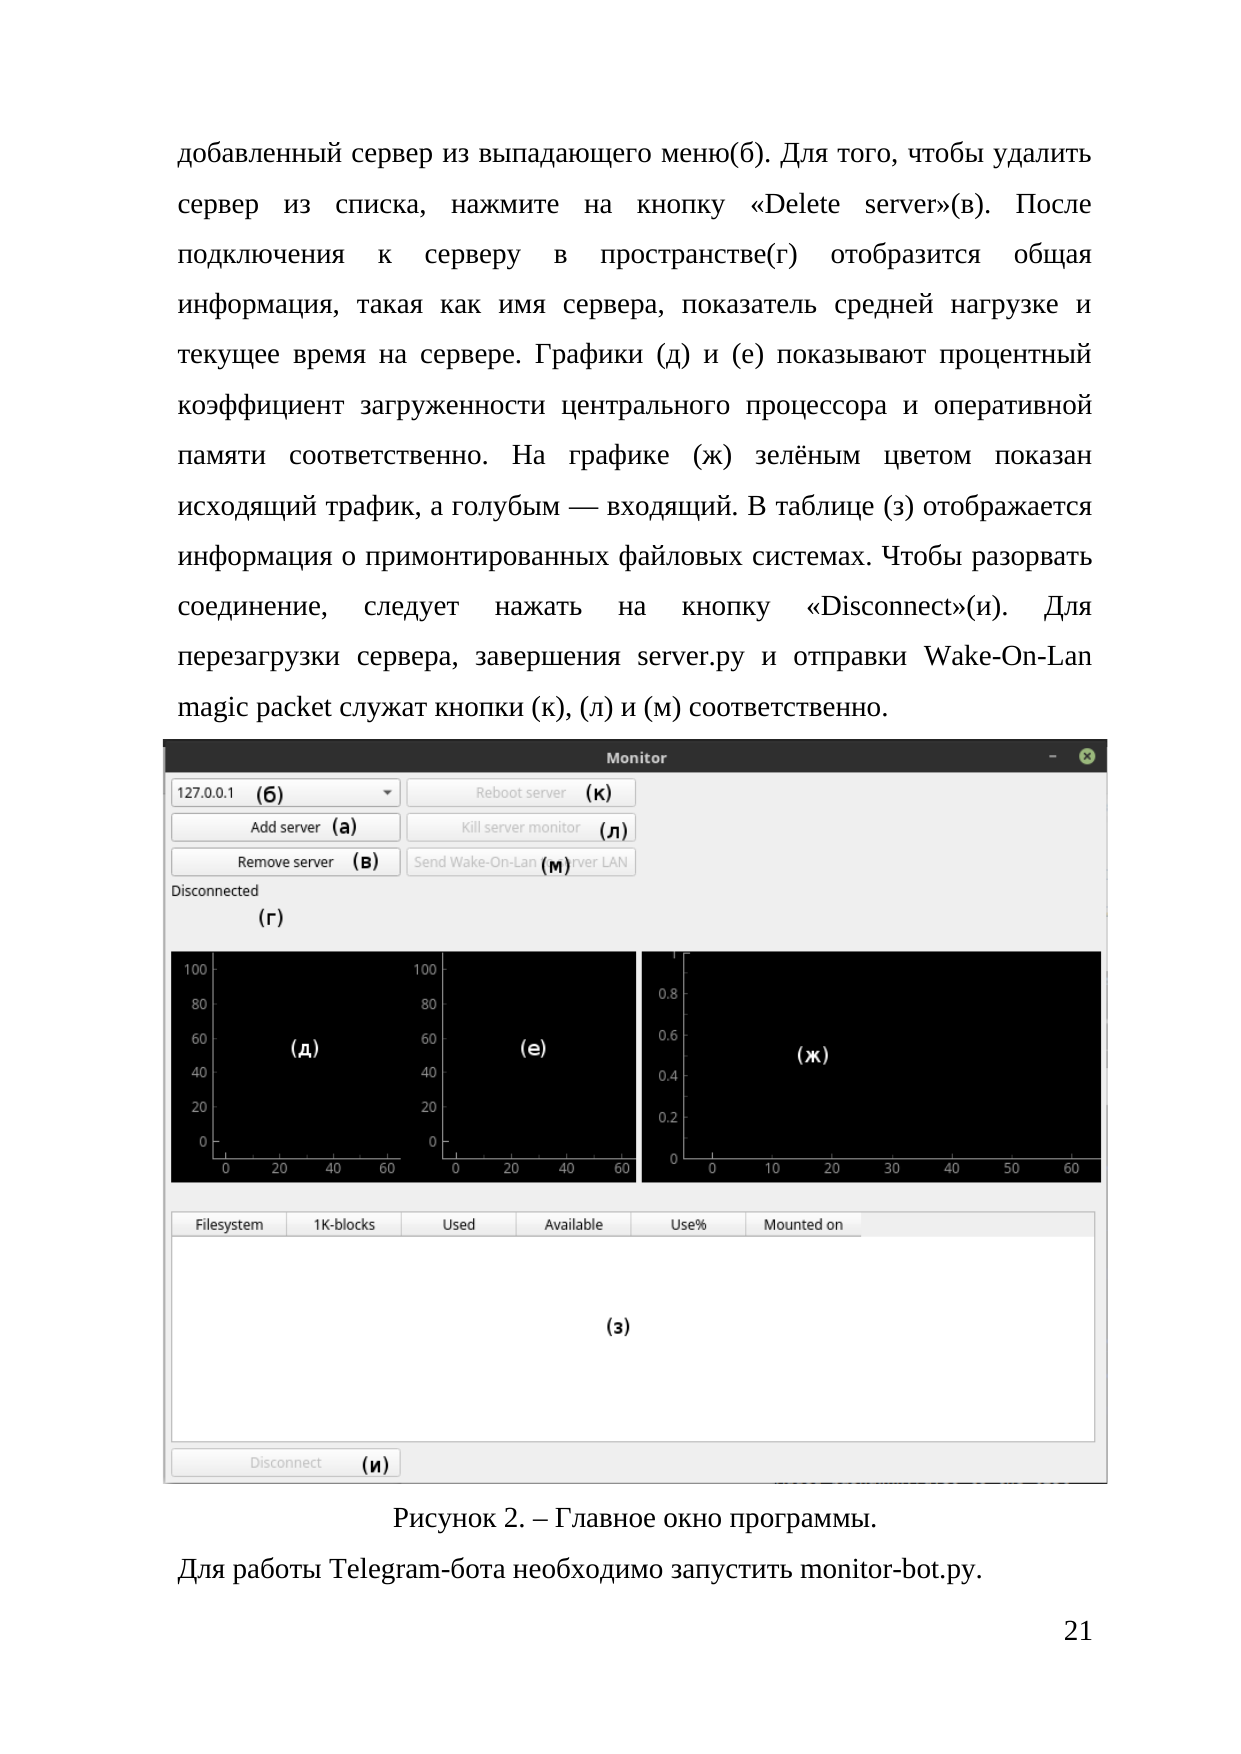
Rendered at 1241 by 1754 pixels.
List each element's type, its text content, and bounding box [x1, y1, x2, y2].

text Для работы Telegram-бота необходимо запустить monitor-bot.py. [177, 1551, 1093, 1584]
text Рисунок 2. – Главное окно программы. [177, 1484, 1093, 1534]
text добавленный сервер из выпадающего меню(б). Для того, чтобы удалить сервер из списка, нажмите на кнопку «Delete server»(в). После подключения к серверу в пространстве(г) отобразится общая информация, такая как имя сервера, показатель средней нагрузке и текущее время на сервере. Графики (д) и (е) показывают процентный коэффициент загруженности центрального процессора и оперативной памяти соответственно. На графике (ж) зелёным цветом показан исходящий трафик, а голубым — входящий. В таблице (з) отображается информация о примонтированных файловых системах. Чтобы разорвать соединение, следует нажать на кнопку «Disconnect»(и). Для перезагрузки сервера, завершения server.py и отправки Wake-On-Lan magic packet служат кнопки (к), (л) и (м) соответственно. [177, 135, 1093, 722]
picture [162, 739, 1108, 1484]
